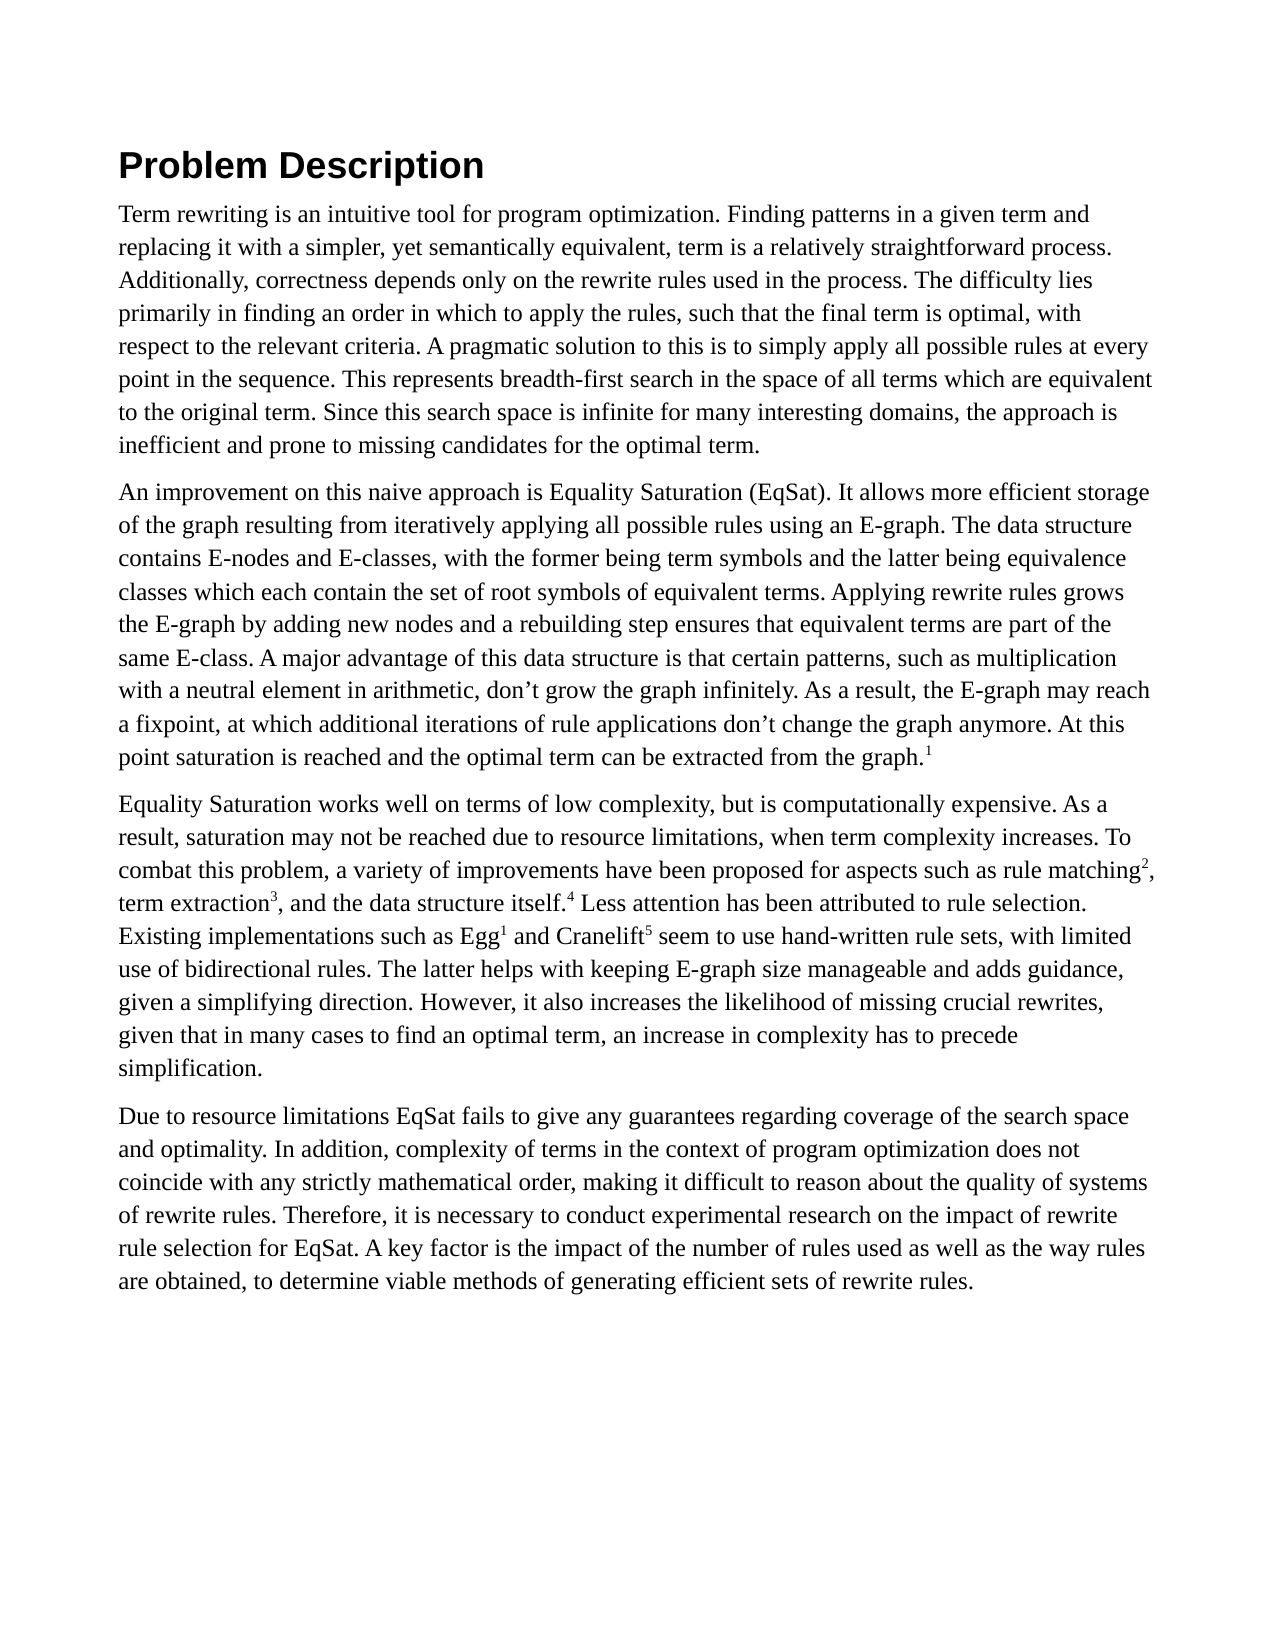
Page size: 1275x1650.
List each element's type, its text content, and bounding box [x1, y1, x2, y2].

text Due to resource limitations EqSat fails to give any guarantees regarding coverage of the search space and optimality. In addition, complexity of terms in the context of program optimization does not coincide with any strictly mathematical order, making it difficult to reason about the quality of systems of rewrite rules. Therefore, it is necessary to conduct experimental research on the impact of rewrite rule selection for EqSat. A key factor is the impact of the number of rules used as well as the way rules are obtained, to determine viable methods of generating efficient sets of rewrite rules. [118, 1101, 1157, 1295]
subtitle Problem Description [118, 143, 1157, 186]
text Equality Saturation works well on terms of low complexity, but is computationally expensive. As a result, saturation may not be reached due to resource limitations, when term complexity increases. To combat this problem, a variety of improvements have been proposed for aspects such as rule matching, term extraction, and the data structure itself. Less attention has been attributed to rule selection. Existing implementations such as Egg1 and Cranelift seem to use hand-written rule sets, with limited use of bidirectional rules. The latter helps with keeping E-graph size manageable and adds guidance, given a simplifying direction. However, it also increases the likelihood of missing crucial rewrites, given that in many cases to find an optimal term, an increase in complexity has to precede simplification. [118, 789, 1157, 1082]
text An improvement on this naive approach is Equality Saturation (EqSat). It allows more efficient storage of the graph resulting from iteratively applying all possible rules using an E-graph. The data structure contains E-nodes and E-classes, with the former being term symbols and the latter being equivalence classes which each contain the set of root symbols of equivalent terms. Applying rewrite rules grows the E-graph by adding new nodes and a rebuilding step ensures that equivalent terms are part of the same E-class. A major advantage of this data structure is that certain patterns, such as multiplication with a neutral element in arithmetic, don’t grow the graph infinitely. As a result, the E-graph may reach a fixpoint, at which additional iterations of rule applications don’t change the graph anymore. At this point saturation is reached and the optimal term can be extracted from the graph. [118, 477, 1157, 770]
text Term rewriting is an intuitive tool for program optimization. Finding patterns in a given term and replacing it with a simpler, yet semantically equivalent, term is a relatively straightforward process. Additionally, correctness depends only on the rewrite rules used in the process. The difficulty lies primarily in finding an order in which to apply the rules, such that the final term is optimal, with respect to the relevant criteria. A pragmatic solution to this is to simply apply all possible rules at every point in the sequence. This represents breadth-first search in the space of all terms which are equivalent to the original term. Since this search space is infinite for many interesting domains, the approach is inefficient and prone to missing candidates for the optimal term. [118, 199, 1157, 459]
